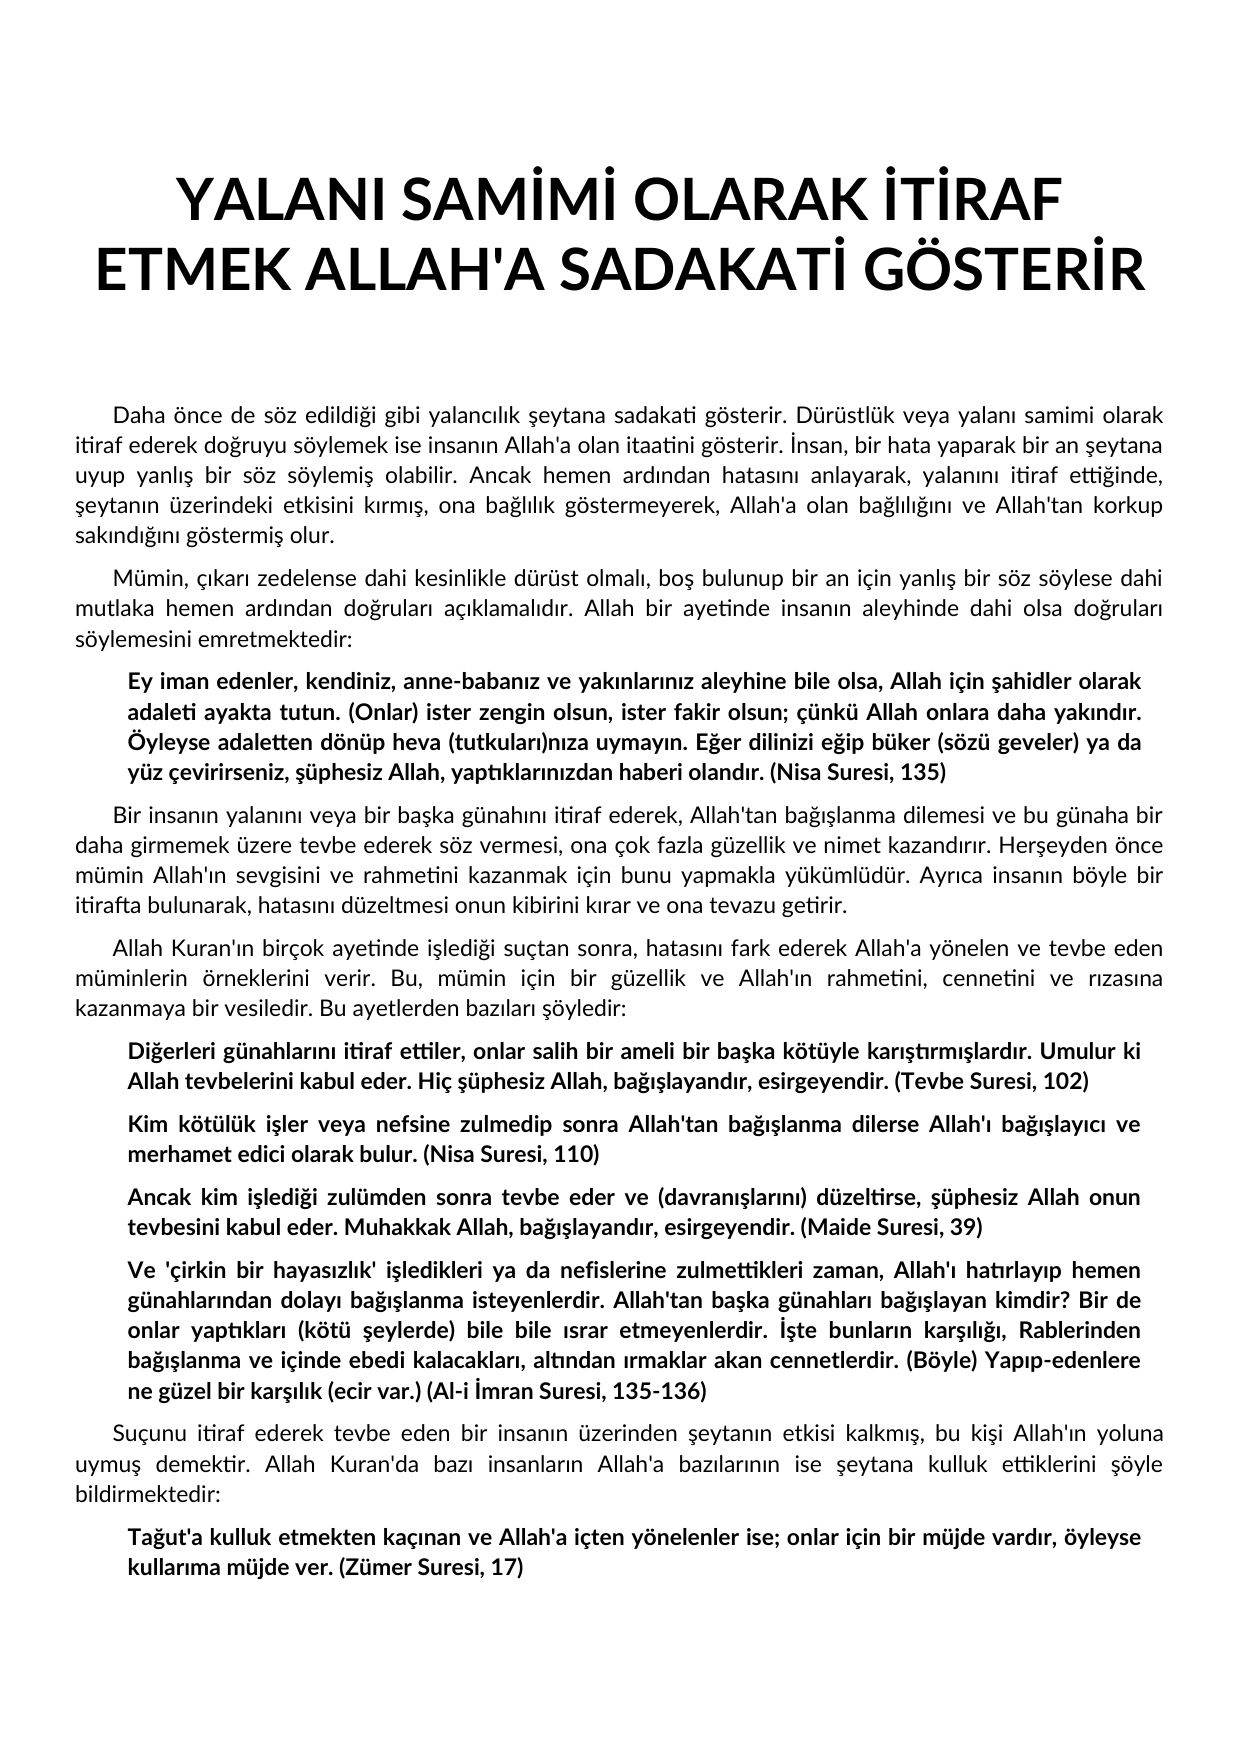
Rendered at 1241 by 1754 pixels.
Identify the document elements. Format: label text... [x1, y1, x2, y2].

text Kim kötülük işler veya nefsine zulmedip sonra Allah'tan bağışlanma dilerse Allah'ı bağışlayıcı ve merhamet edici olarak bulur. (Nisa Suresi, 110) [127, 1110, 1143, 1167]
text Diğerleri günahlarını itiraf ettiler, onlar salih bir ameli bir başka kötüyle karıştırmışlardır. Umulur ki Allah tevbelerini kabul eder. Hiç şüphesiz Allah, bağışlayandır, esirgeyendir. (Tevbe Suresi, 102) [127, 1037, 1143, 1094]
text Ve 'çirkin bir hayasızlık' işledikleri ya da nefislerine zulmettikleri zaman, Allah'ı hatırlayıp hemen günahlarından dolayı bağışlanma isteyenlerdir. Allah'tan başka günahları bağışlayan kimdir? Bir de onlar yaptıkları (kötü şeylerde) bile bile ısrar etmeyenlerdir. İşte bunların karşılığı, Rablerinden bağışlanma ve içinde ebedi kalacakları, altından ırmaklar akan cennetlerdir. (Böyle) Yapıp-edenlere ne güzel bir karşılık (ecir var.) (Al-i İmran Suresi, 135-136) [127, 1256, 1143, 1404]
text Daha önce de söz edildiği gibi yalancılık şeytana sadakati gösterir. Dürüstlük veya yalanı samimi olarak itiraf ederek doğruyu söylemek ise insanın Allah'a olan itaatini gösterir. İnsan, bir hata yaparak bir an şeytana uyup yanlış bir söz söylemiş olabilir. Ancak hemen ardından hatasını anlayarak, yalanını itiraf ettiğinde, şeytanın üzerindeki etkisini kırmış, ona bağlılık göstermeyerek, Allah'a olan bağlılığını ve Allah'tan korkup sakındığını göstermiş olur. [75, 400, 1165, 549]
text Allah Kuran'ın birçok ayetinde işlediği suçtan sonra, hatasını fark ederek Allah'a yönelen ve tevbe eden müminlerin örneklerini verir. Bu, mümin için bir güzellik ve Allah'ın rahmetini, cennetini ve rızasına kazanmaya bir vesiledir. Bu ayetlerden bazıları şöyledir: [75, 934, 1165, 1022]
text Tağut'a kulluk etmekten kaçınan ve Allah'a içten yönelenler ise; onlar için bir müjde vardır, öyleyse kullarıma müjde ver. (Zümer Suresi, 17) [127, 1522, 1143, 1580]
subtitle YALANI SAMİMİ OLARAK İTİRAF ETMEK ALLAH'A SADAKATİ GÖSTERİR [75, 162, 1165, 302]
text Mümin, çıkarı zedelense dahi kesinlikle dürüst olmalı, boş bulunup bir an için yanlış bir söz söylese dahi mutlaka hemen ardından doğruları açıklamalıdır. Allah bir ayetinde insanın aleyhinde dahi olsa doğruları söylemesini emretmektedir: [75, 564, 1165, 652]
text Suçunu itiraf ederek tevbe eden bir insanın üzerinden şeytanın etkisi kalkmış, bu kişi Allah'ın yoluna uymuş demektir. Allah Kuran'da bazı insanların Allah'a bazılarının ise şeytana kulluk ettiklerini şöyle bildirmektedir: [75, 1419, 1165, 1507]
text Ancak kim işlediği zulümden sonra tevbe eder ve (davranışlarını) düzeltirse, şüphesiz Allah onun tevbesini kabul eder. Muhakkak Allah, bağışlayandır, esirgeyendir. (Maide Suresi, 39) [127, 1183, 1143, 1240]
text Bir insanın yalanını veya bir başka günahını itiraf ederek, Allah'tan bağışlanma dilemesi ve bu günaha bir daha girmemek üzere tevbe ederek söz vermesi, ona çok fazla güzellik ve nimet kazandırır. Herşeyden önce mümin Allah'ın sevgisini ve rahmetini kazanmak için bunu yapmakla yükümlüdür. Ayrıca insanın böyle bir itirafta bulunarak, hatasını düzeltmesi onun kibirini kırar ve ona tevazu getirir. [75, 800, 1165, 918]
text Ey iman edenler, kendiniz, anne-babanız ve yakınlarınız aleyhine bile olsa, Allah için şahidler olarak adaleti ayakta tutun. (Onlar) ister zengin olsun, ister fakir olsun; çünkü Allah onlara daha yakındır. Öyleyse adaletten dönüp heva (tutkuları)nıza uymayın. Eğer dilinizi eğip büker (sözü geveler) ya da yüz çevirirseniz, şüphesiz Allah, yaptıklarınızdan haberi olandır. (Nisa Suresi, 135) [127, 667, 1143, 785]
